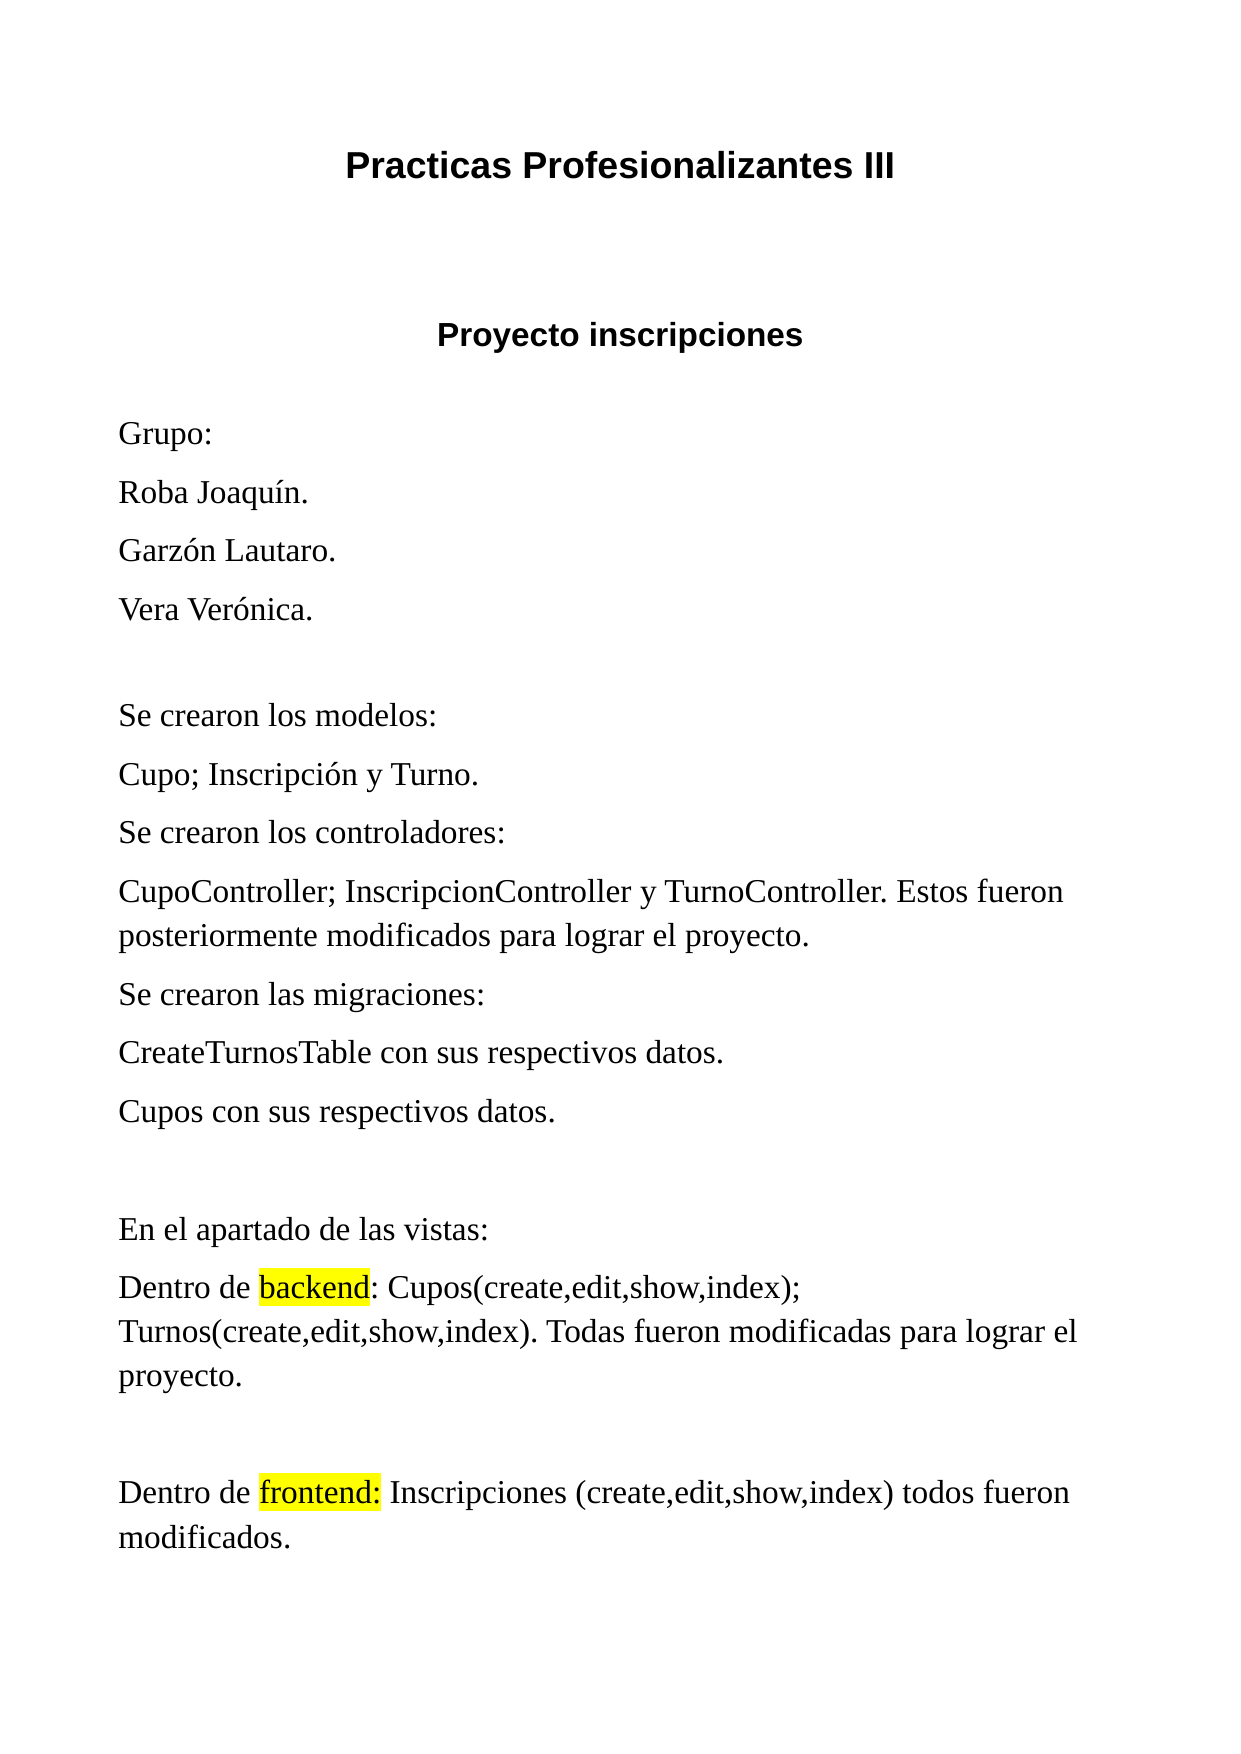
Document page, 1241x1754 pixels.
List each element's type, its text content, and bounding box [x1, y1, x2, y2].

text Se crearon los controladores: [118, 813, 1122, 851]
text Garzón Lautaro. [118, 531, 1122, 569]
text Dentro de backend: Cupos(create,edit,show,index); Turnos(create,edit,show,index). Todas fueron modificadas para lograr el proyecto. [118, 1267, 1122, 1394]
text Vera Verónica. [118, 589, 1122, 628]
text En el apartado de las vistas: [118, 1209, 1122, 1247]
text CreateTurnosTable con sus respectivos datos. [118, 1033, 1122, 1071]
text Se crearon los modelos: [118, 696, 1122, 734]
text Dentro de frontend: Inscripciones (create,edit,show,index) todos fueron modificados. [118, 1473, 1122, 1555]
text CupoController; InscripcionController y TurnoController. Estos fueron posteriormente modificados para lograr el proyecto. [118, 871, 1122, 954]
text Cupo; Inscripción y Turno. [118, 754, 1122, 792]
text Cupos con sus respectivos datos. [118, 1091, 1122, 1130]
text Roba Joaquín. [118, 472, 1122, 510]
subtitle Practicas Profesionalizantes III [118, 143, 1122, 186]
subtitle Proyecto inscripciones [118, 315, 1122, 353]
text Grupo: [118, 413, 1122, 452]
text Se crearon las migraciones: [118, 974, 1122, 1012]
